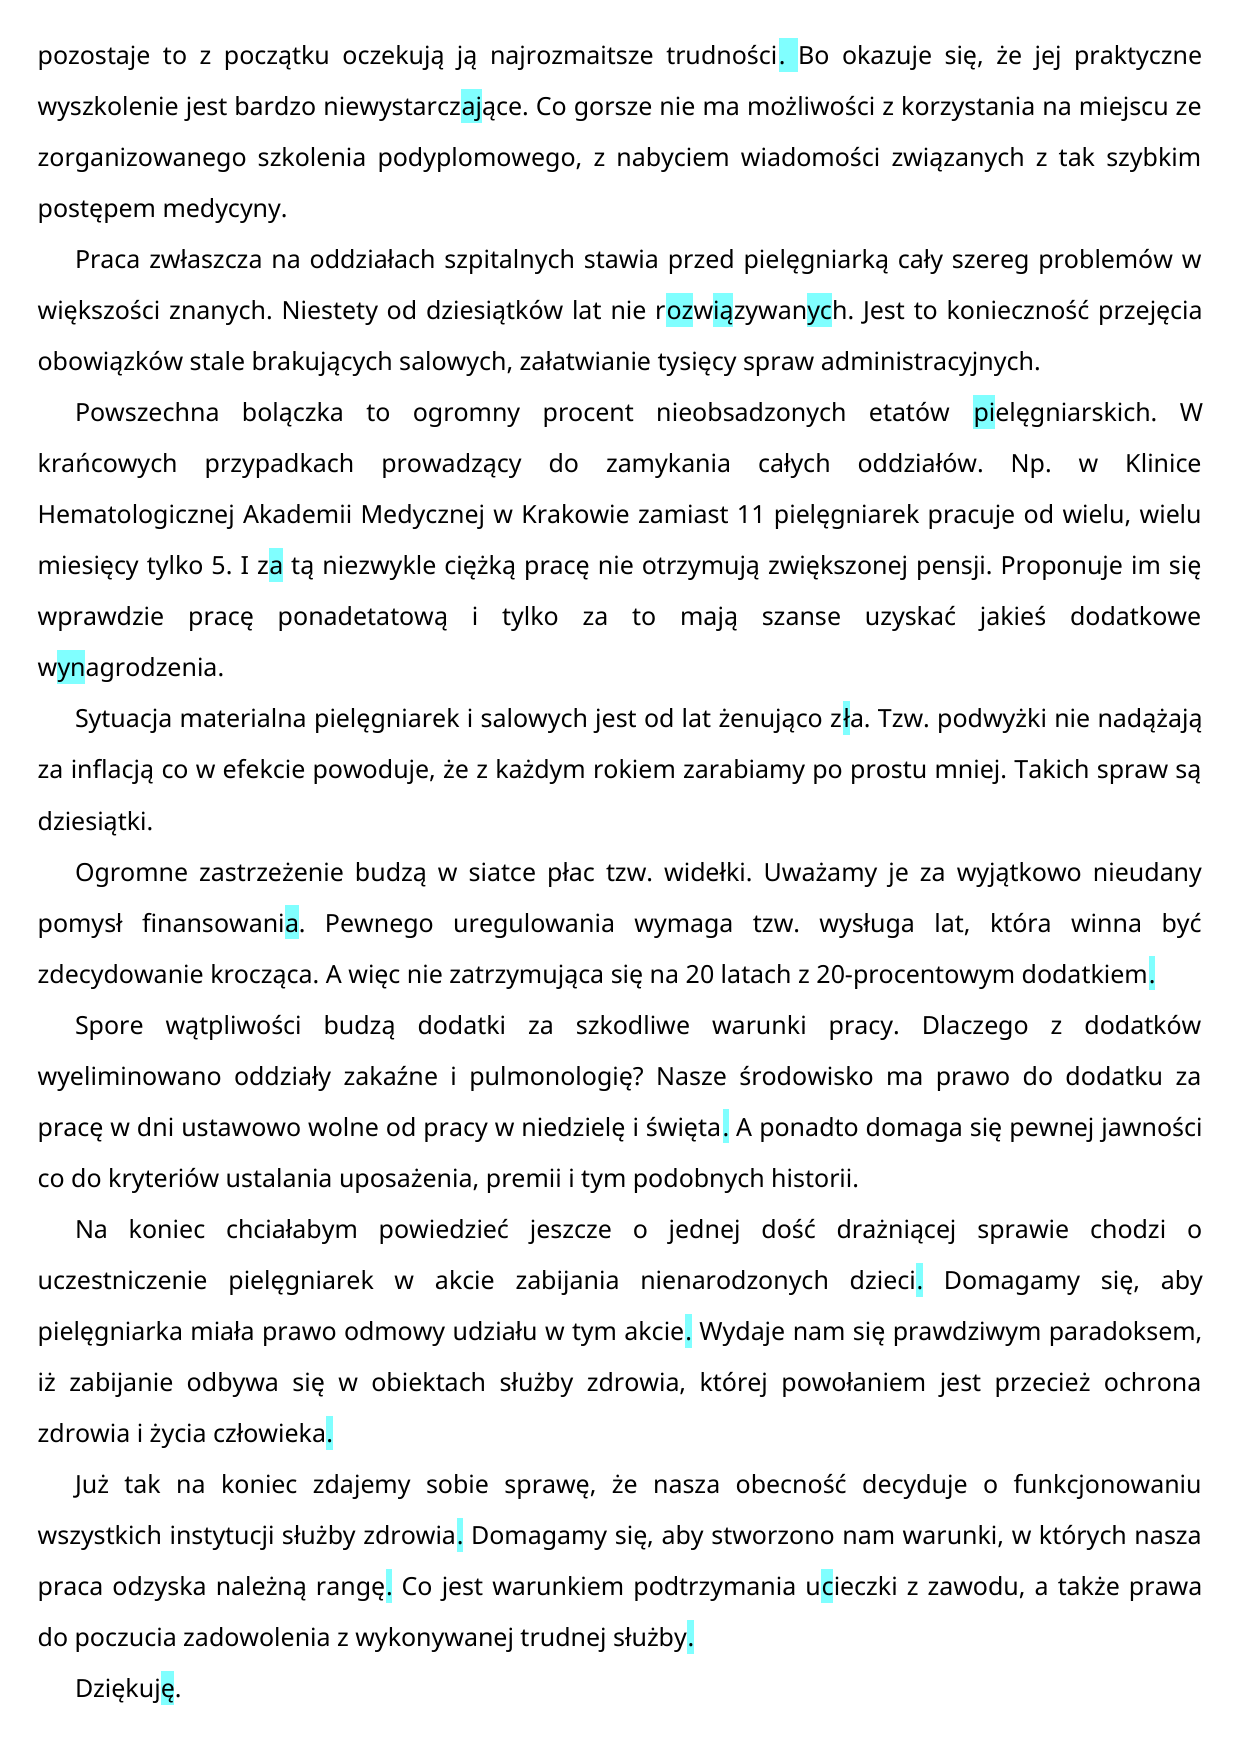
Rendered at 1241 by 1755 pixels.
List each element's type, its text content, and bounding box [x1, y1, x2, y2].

text Spore wątpliwości budzą dodatki za szkodliwe warunki pracy. Dlaczego z dodatków wyeliminowano oddziały zakaźne i pulmonologię? Nasze środowisko ma prawo do dodatku za pracę w dni ustawowo wolne od pracy w niedzielę i święta. A ponadto domaga się pewnej jawności co do kryteriów ustalania uposażenia, premii i tym podobnych historii. [37, 1007, 1203, 1194]
text Praca zwłaszcza na oddziałach szpitalnych stawia przed pielęgniarką cały szereg problemów w większości znanych. Niestety od dziesiątków lat nie rozwiązywanych. Jest to konieczność przejęcia obowiązków stale brakujących salowych, załatwianie tysięcy spraw administracyjnych. [37, 242, 1203, 378]
text Dziękuję. [37, 1671, 1203, 1705]
text Powszechna bolączka to ogromny procent nieobsadzonych etatów pielęgniarskich. W krańcowych przypadkach prowadzący do zamykania całych oddziałów. Np. w Klinice Hematologicznej Akademii Medycznej w Krakowie zamiast 11 pielęgniarek pracuje od wielu, wielu miesięcy tylko 5. I za tą niezwykle ciężką pracę nie otrzymują zwiększonej pensji. Proponuje im się wprawdzie pracę ponadetatową i tylko za to mają szanse uzyskać jakieś dodatkowe wynagrodzenia. [37, 395, 1203, 684]
text Już tak na koniec zdajemy sobie sprawę, że nasza obecność decyduje o funkcjonowaniu wszystkich instytucji służby zdrowia. Domagamy się, aby stworzono nam warunki, w których nasza praca odzyska należną rangę. Co jest warunkiem podtrzymania ucieczki z zawodu, a także prawa do poczucia zadowolenia z wykonywanej trudnej służby. [37, 1467, 1203, 1654]
text Na koniec chciałabym powiedzieć jeszcze o jednej dość drażniącej sprawie chodzi o uczestniczenie pielęgniarek w akcie zabijania nienarodzonych dzieci. Domagamy się, aby pielęgniarka miała prawo odmowy udziału w tym akcie. Wydaje nam się prawdziwym paradoksem, iż zabijanie odbywa się w obiektach służby zdrowia, której powołaniem jest przecież ochrona zdrowia i życia człowieka. [37, 1211, 1203, 1450]
text Sytuacja materialna pielęgniarek i salowych jest od lat żenująco zła. Tzw. podwyżki nie nadążają za inflacją co w efekcie powoduje, że z każdym rokiem zarabiamy po prostu mniej. Takich spraw są dziesiątki. [37, 701, 1203, 837]
text pozostaje to z początku oczekują ją najrozmaitsze trudności. Bo okazuje się, że jej praktyczne wyszkolenie jest bardzo niewystarczające. Co gorsze nie ma możliwości z korzystania na miejscu ze zorganizowanego szkolenia podyplomowego, z nabyciem wiadomości związanych z tak szybkim postępem medycyny. [37, 37, 1203, 225]
text Ogromne zastrzeżenie budzą w siatce płac tzw. widełki. Uważamy je za wyjątkowo nieudany pomysł finansowania. Pewnego uregulowania wymaga tzw. wysługa lat, która winna być zdecydowanie krocząca. A więc nie zatrzymująca się na 20 latach z 20-procentowym dodatkiem. [37, 854, 1203, 990]
